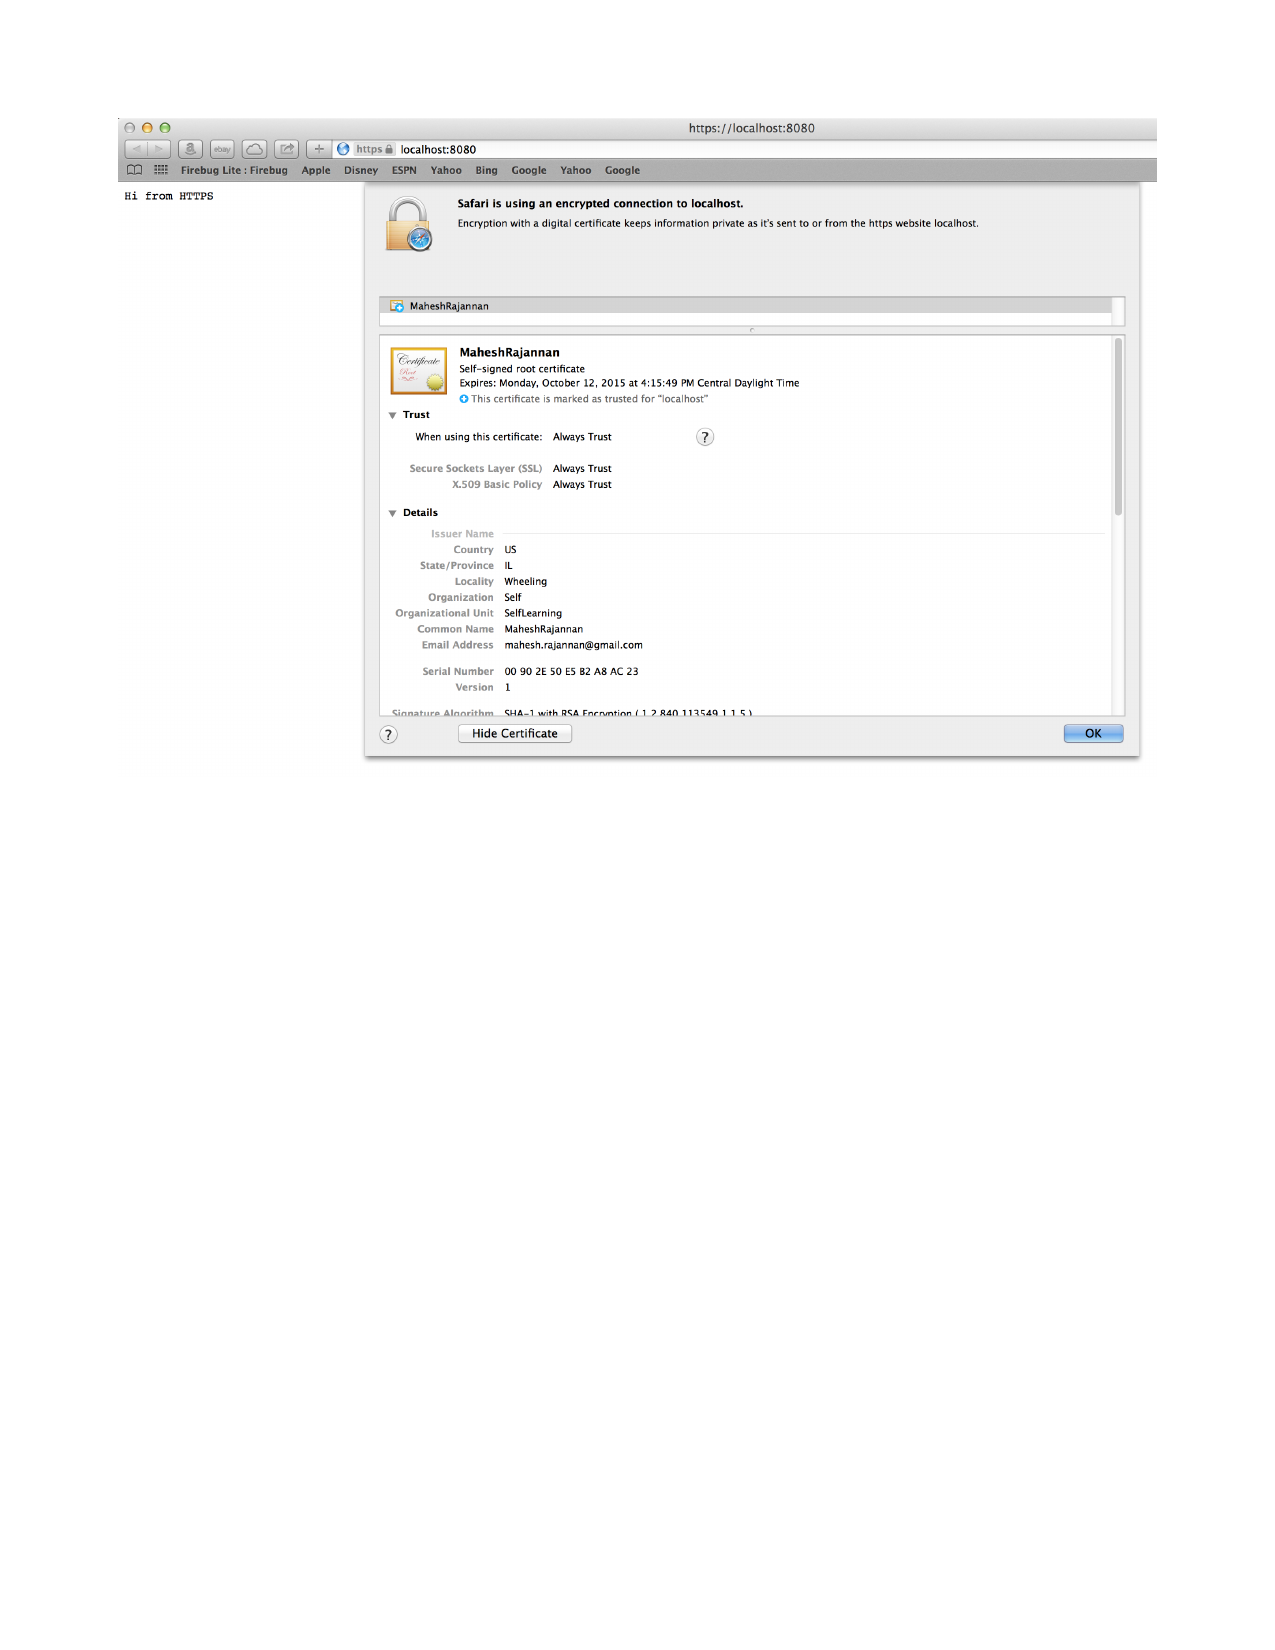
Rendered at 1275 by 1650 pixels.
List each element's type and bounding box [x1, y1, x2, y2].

picture [118, 118, 1157, 777]
